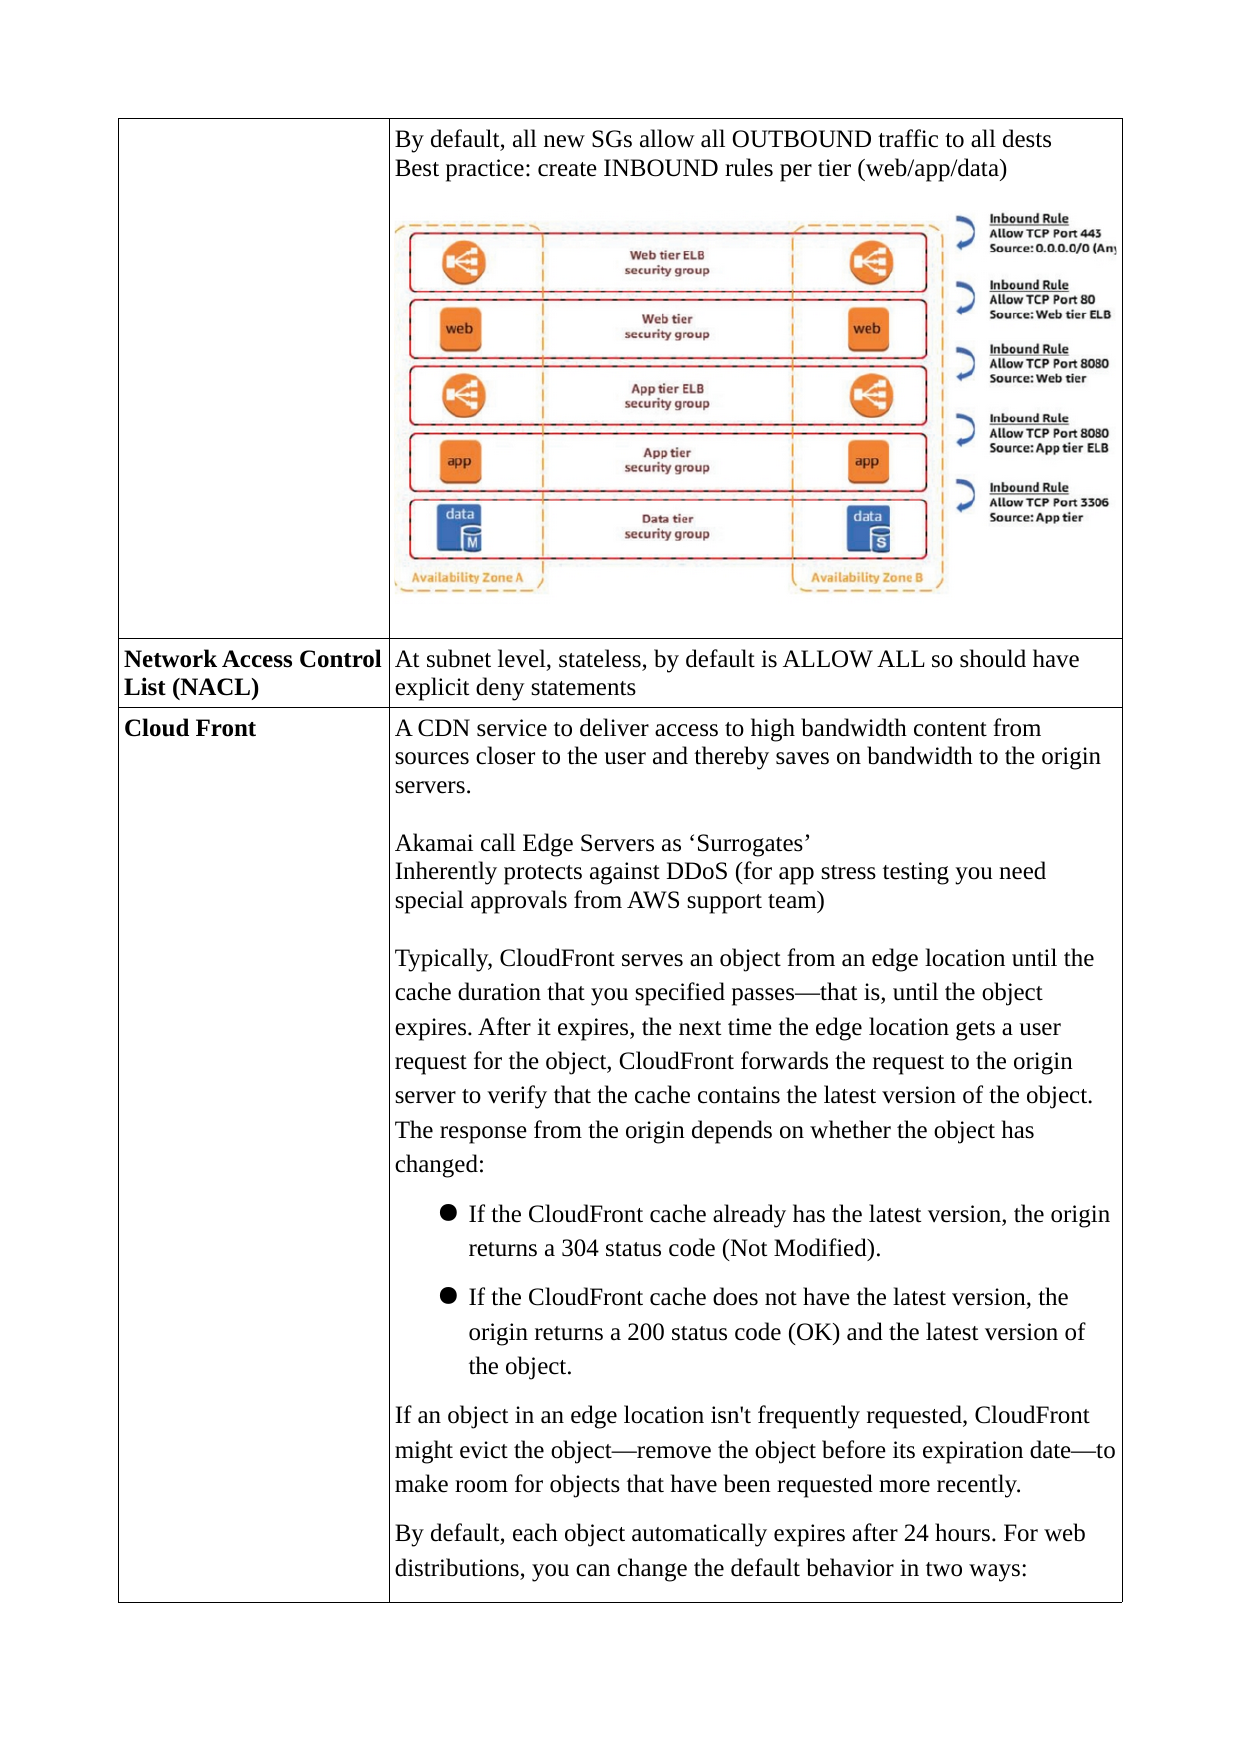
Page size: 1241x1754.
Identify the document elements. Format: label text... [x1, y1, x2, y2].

table_cell [119, 119, 389, 638]
table_cell A CDN service to deliver access to high bandwidth content from sources closer to the user and thereby saves on bandwidth to the origin servers. Akamai call Edge Servers as ‘Surrogates’ Inherently protects against DDoS (for app stress testing you need special approvals from AWS support team) Typically, CloudFront serves an object from an edge location until the cache duration that you specified passes—that is, until the object expires. After it expires, the next time the edge location gets a user request for the object, CloudFront forwards the request to the origin server to verify that the cache contains the latest version of the object. The response from the origin depends on whether the object has changed: If the CloudFront cache already has the latest version, the origin returns a 304 status code (Not Modified). If the CloudFront cache does not have the latest version, the origin returns a 200 status code (OK) and the latest version of the object. If an object in an edge location isn't frequently requested, CloudFront might evict the object—remove the object before its expiration date—to make room for objects that have been requested more recently. By default, each object automatically expires after 24 hours. For web distributions, you can change the default behavior in two ways: [390, 708, 1122, 1602]
table_cell At subnet level, stateless, by default is ALLOW ALL so should have explicit deny statements [390, 639, 1122, 707]
table_cell Network Access Control List (NACL) [119, 639, 389, 707]
table_cell Cloud Front [119, 708, 389, 1602]
picture [394, 210, 1117, 604]
table_cell By default, all new SGs allow all OUTBOUND traffic to all dests Best practice: create INBOUND rules per tier (web/app/data) [390, 119, 1122, 638]
